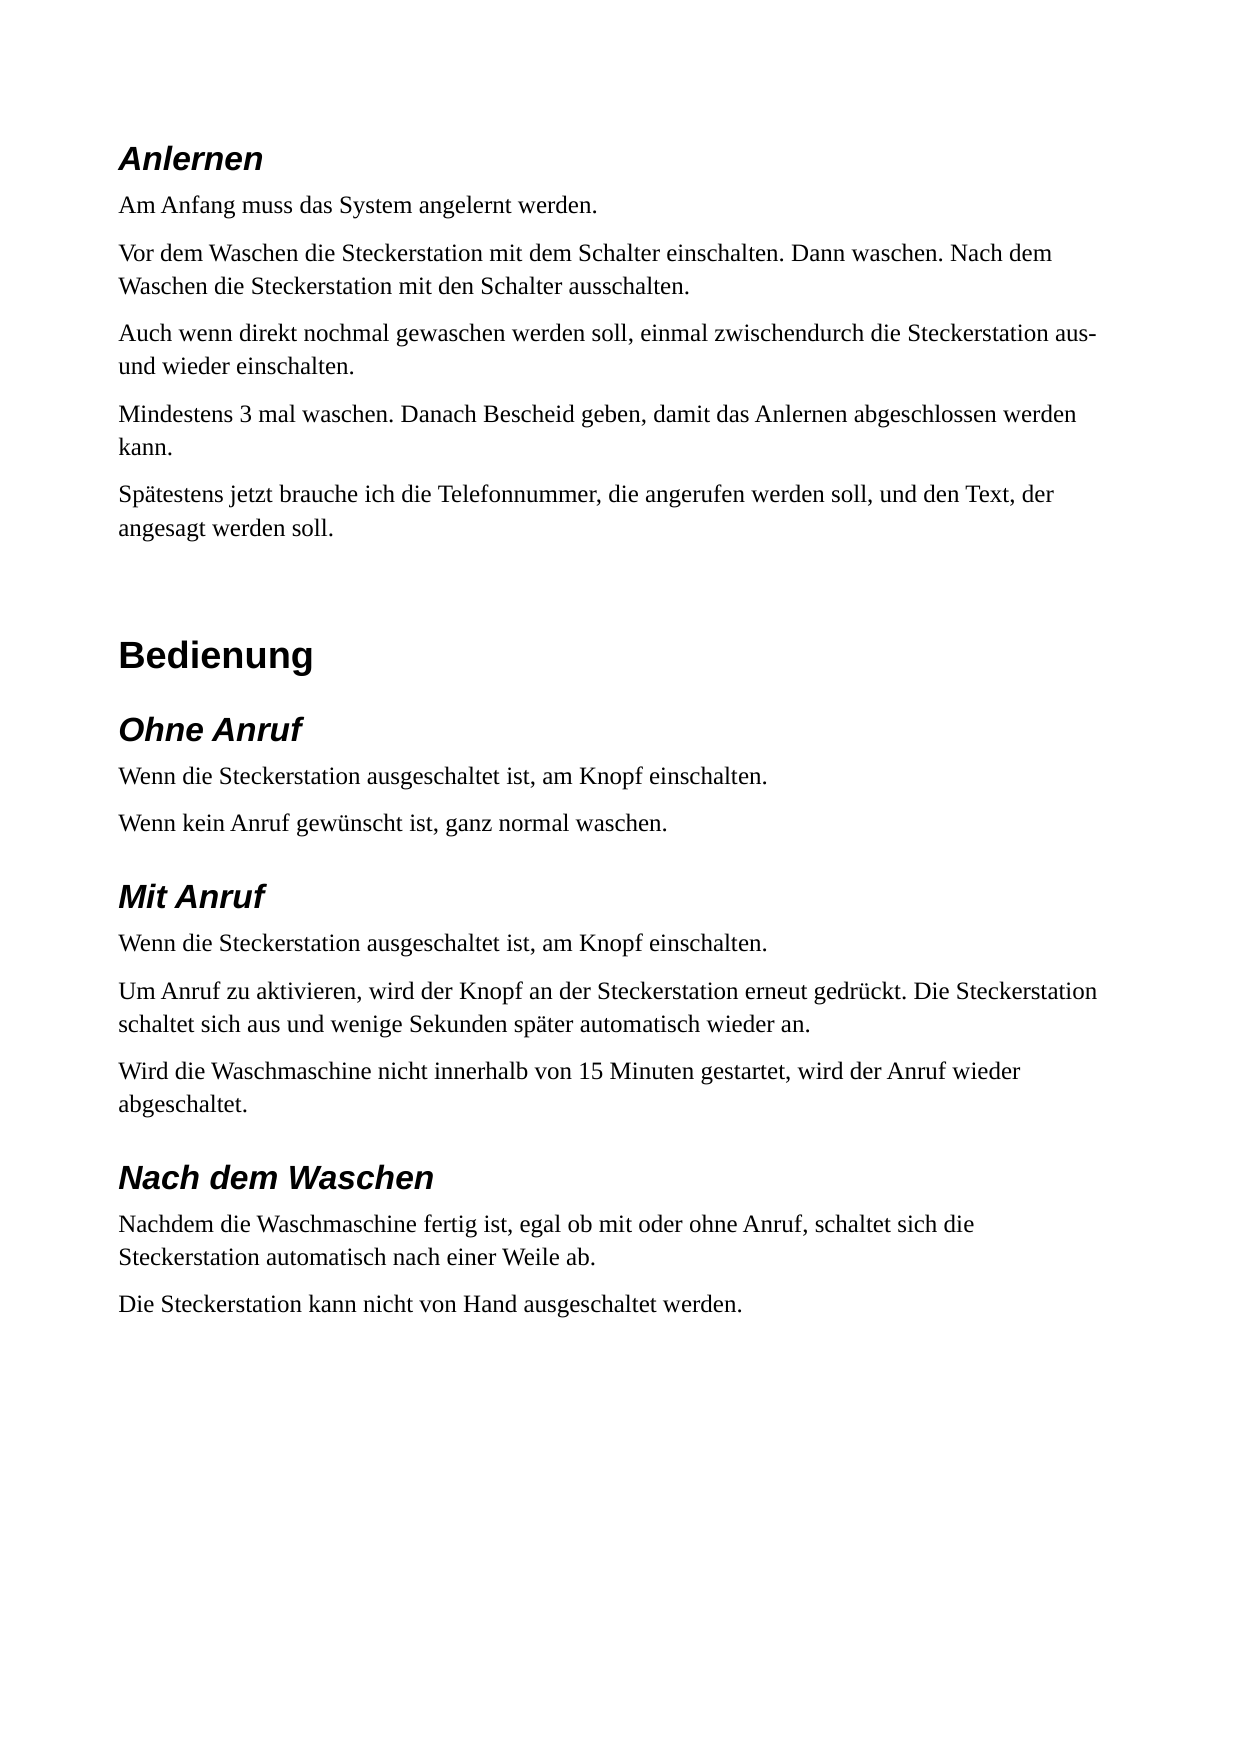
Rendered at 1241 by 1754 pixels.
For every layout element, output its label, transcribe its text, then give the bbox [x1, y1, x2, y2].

subtitle Nach dem Waschen [118, 1158, 1122, 1196]
subtitle Ohne Anruf [118, 710, 1122, 748]
text Vor dem Waschen die Steckerstation mit dem Schalter einschalten. Dann waschen. Nach dem Waschen die Steckerstation mit den Schalter ausschalten. [118, 238, 1122, 299]
text Wenn kein Anruf gewünscht ist, ganz normal waschen. [118, 808, 1122, 837]
text Mindestens 3 mal waschen. Danach Bescheid geben, damit das Anlernen abgeschlossen werden kann. [118, 399, 1122, 461]
text Spätestens jetzt brauche ich die Telefonnummer, die angerufen werden soll, und den Text, der angesagt werden soll. [118, 479, 1122, 541]
text Auch wenn direkt nochmal gewaschen werden soll, einmal zwischendurch die Steckerstation aus- und wieder einschalten. [118, 318, 1122, 380]
subtitle Anlernen [118, 139, 1122, 178]
text Wenn die Steckerstation ausgeschaltet ist, am Knopf einschalten. [118, 761, 1122, 790]
text Wird die Waschmaschine nicht innerhalb von 15 Minuten gestartet, wird der Anruf wieder abgeschaltet. [118, 1056, 1122, 1118]
subtitle Bedienung [118, 633, 1122, 676]
text Die Steckerstation kann nicht von Hand ausgeschaltet werden. [118, 1289, 1122, 1318]
subtitle Mit Anruf [118, 877, 1122, 916]
text Nachdem die Waschmaschine fertig ist, egal ob mit oder ohne Anruf, schaltet sich die Steckerstation automatisch nach einer Weile ab. [118, 1209, 1122, 1271]
text Wenn die Steckerstation ausgeschaltet ist, am Knopf einschalten. [118, 928, 1122, 957]
text Um Anruf zu aktivieren, wird der Knopf an der Steckerstation erneut gedrückt. Die Steckerstation schaltet sich aus und wenige Sekunden später automatisch wieder an. [118, 976, 1122, 1037]
text Am Anfang muss das System angelernt werden. [118, 190, 1122, 219]
